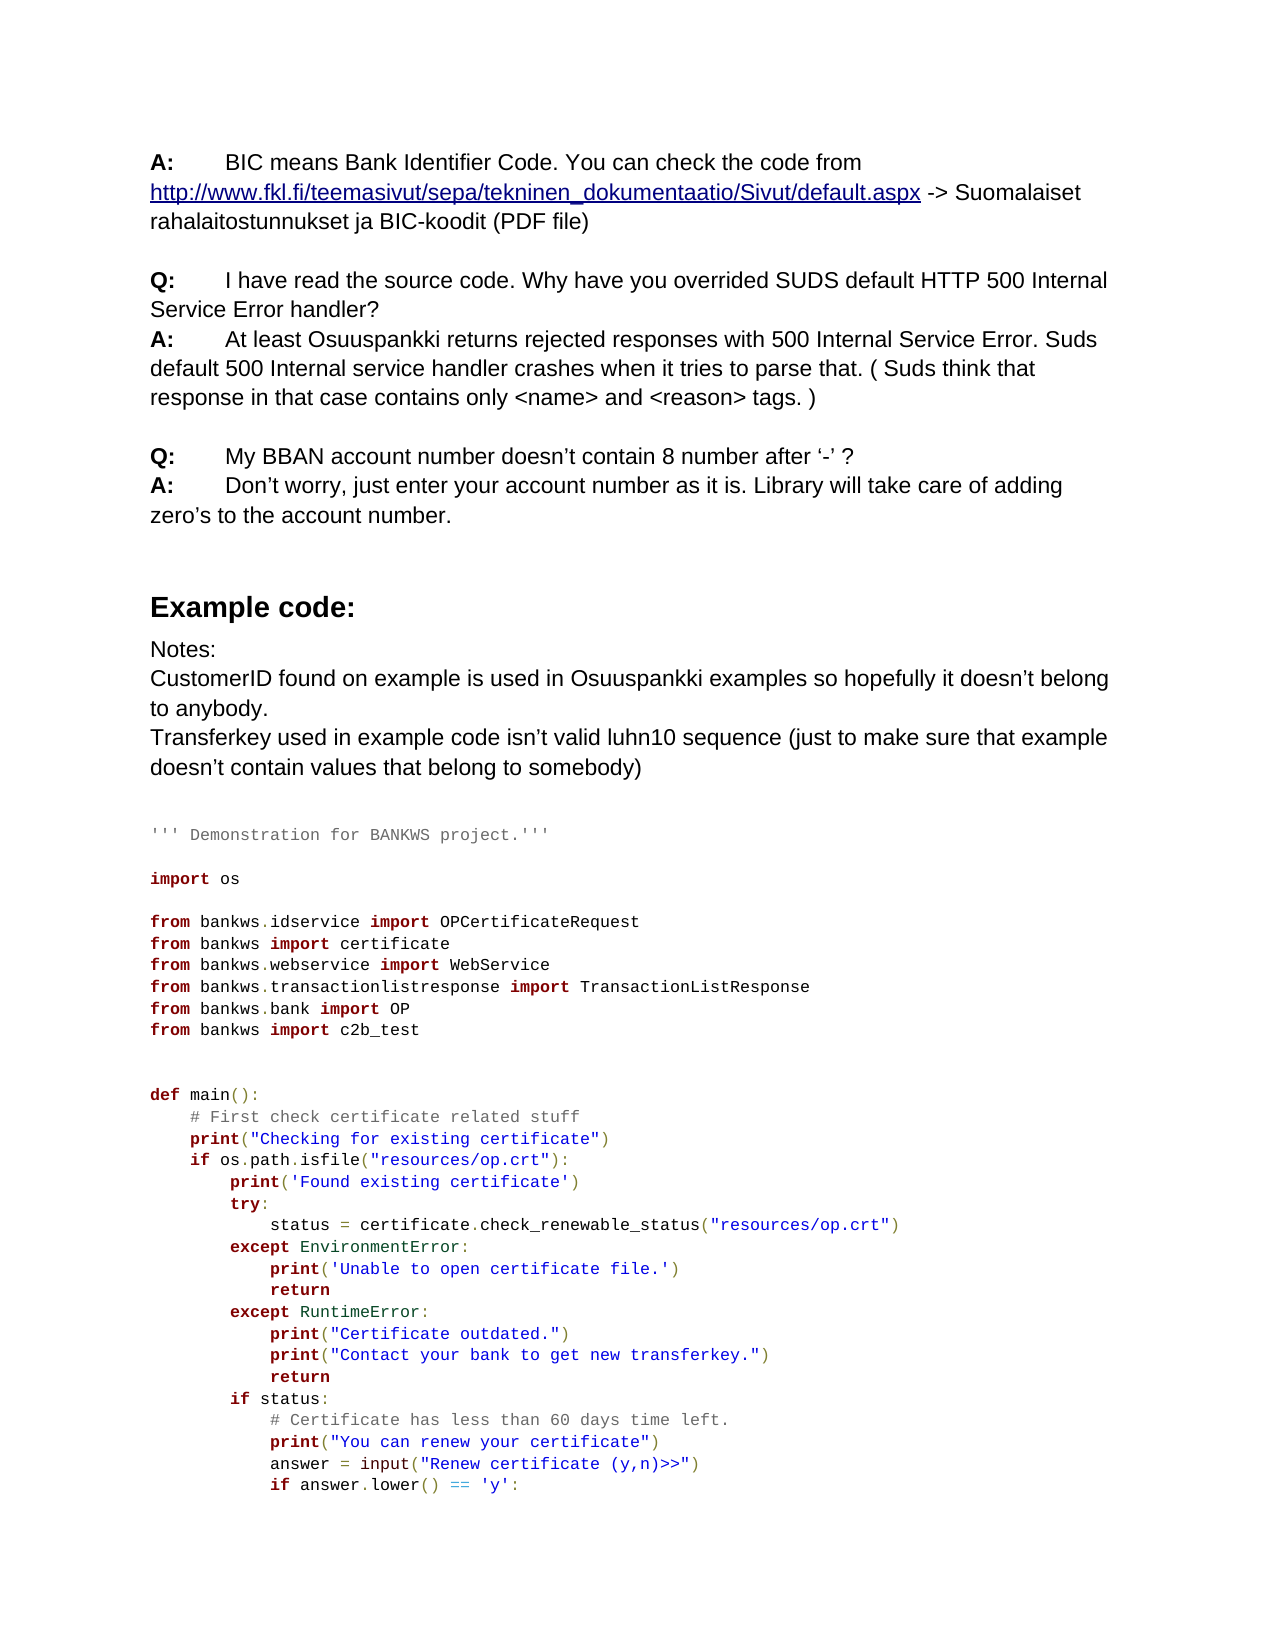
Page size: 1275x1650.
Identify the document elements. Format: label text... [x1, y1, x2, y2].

subtitle Example code: [150, 591, 1125, 624]
text Notes: [150, 637, 1125, 662]
text A: At least Osuuspankki returns rejected responses with 500 Internal Service Error. Suds default 500 Internal service handler crashes when it tries to parse that. ( Suds think that response in that case contains only <name> and <reason> tags. ) [150, 326, 1125, 411]
text Transferkey used in example code isn’t valid luhn10 sequence (just to make sure that example doesn’t contain values that belong to somebody) [150, 725, 1125, 780]
text Q: My BBAN account number doesn’t contain 8 number after ‘-’ ? [150, 444, 1125, 469]
text Q: I have read the source code. Why have you overrided SUDS default HTTP 500 Internal Service Error handler? [150, 267, 1125, 322]
text A: Don’t worry, just enter your account number as it is. Library will take care of adding zero’s to the account number. [150, 473, 1125, 528]
text from bankws.idservice import OPCertificateRequest from bankws import certificate from bankws.webservice import WebService from bankws.transactionlistresponse import TransactionListResponse from bankws.bank import OP from bankws import c2b_test def main(): # First check certificate related stuff print("Checking for existing certificate") if os.path.isfile("resources/op.crt"): print('Found existing certificate') try: status = certificate.check_renewable_status("resources/op.crt") except EnvironmentError: print('Unable to open certificate file.') return except RuntimeError: print("Certificate outdated.") print("Contact your bank to get new transferkey.") return if status: # Certificate has less than 60 days time left. print("You can renew your certificate") answer = input("Renew certificate (y,n)>>") if answer.lower() == 'y': [150, 892, 1125, 1496]
text A: BIC means Bank Identifier Code. You can check the code from http://www.fkl.fi/teemasivut/sepa/tekninen_dokumentaatio/Sivut/default.aspx -> Suomalaiset rahalaitostunnukset ja BIC-koodit (PDF file) [150, 150, 1125, 234]
text CustomerID found on example is used in Osuuspankki examples so hopefully it doesn’t belong to anybody. [150, 666, 1125, 721]
text ''' Demonstration for BANKWS project.''' import os [150, 827, 1125, 889]
